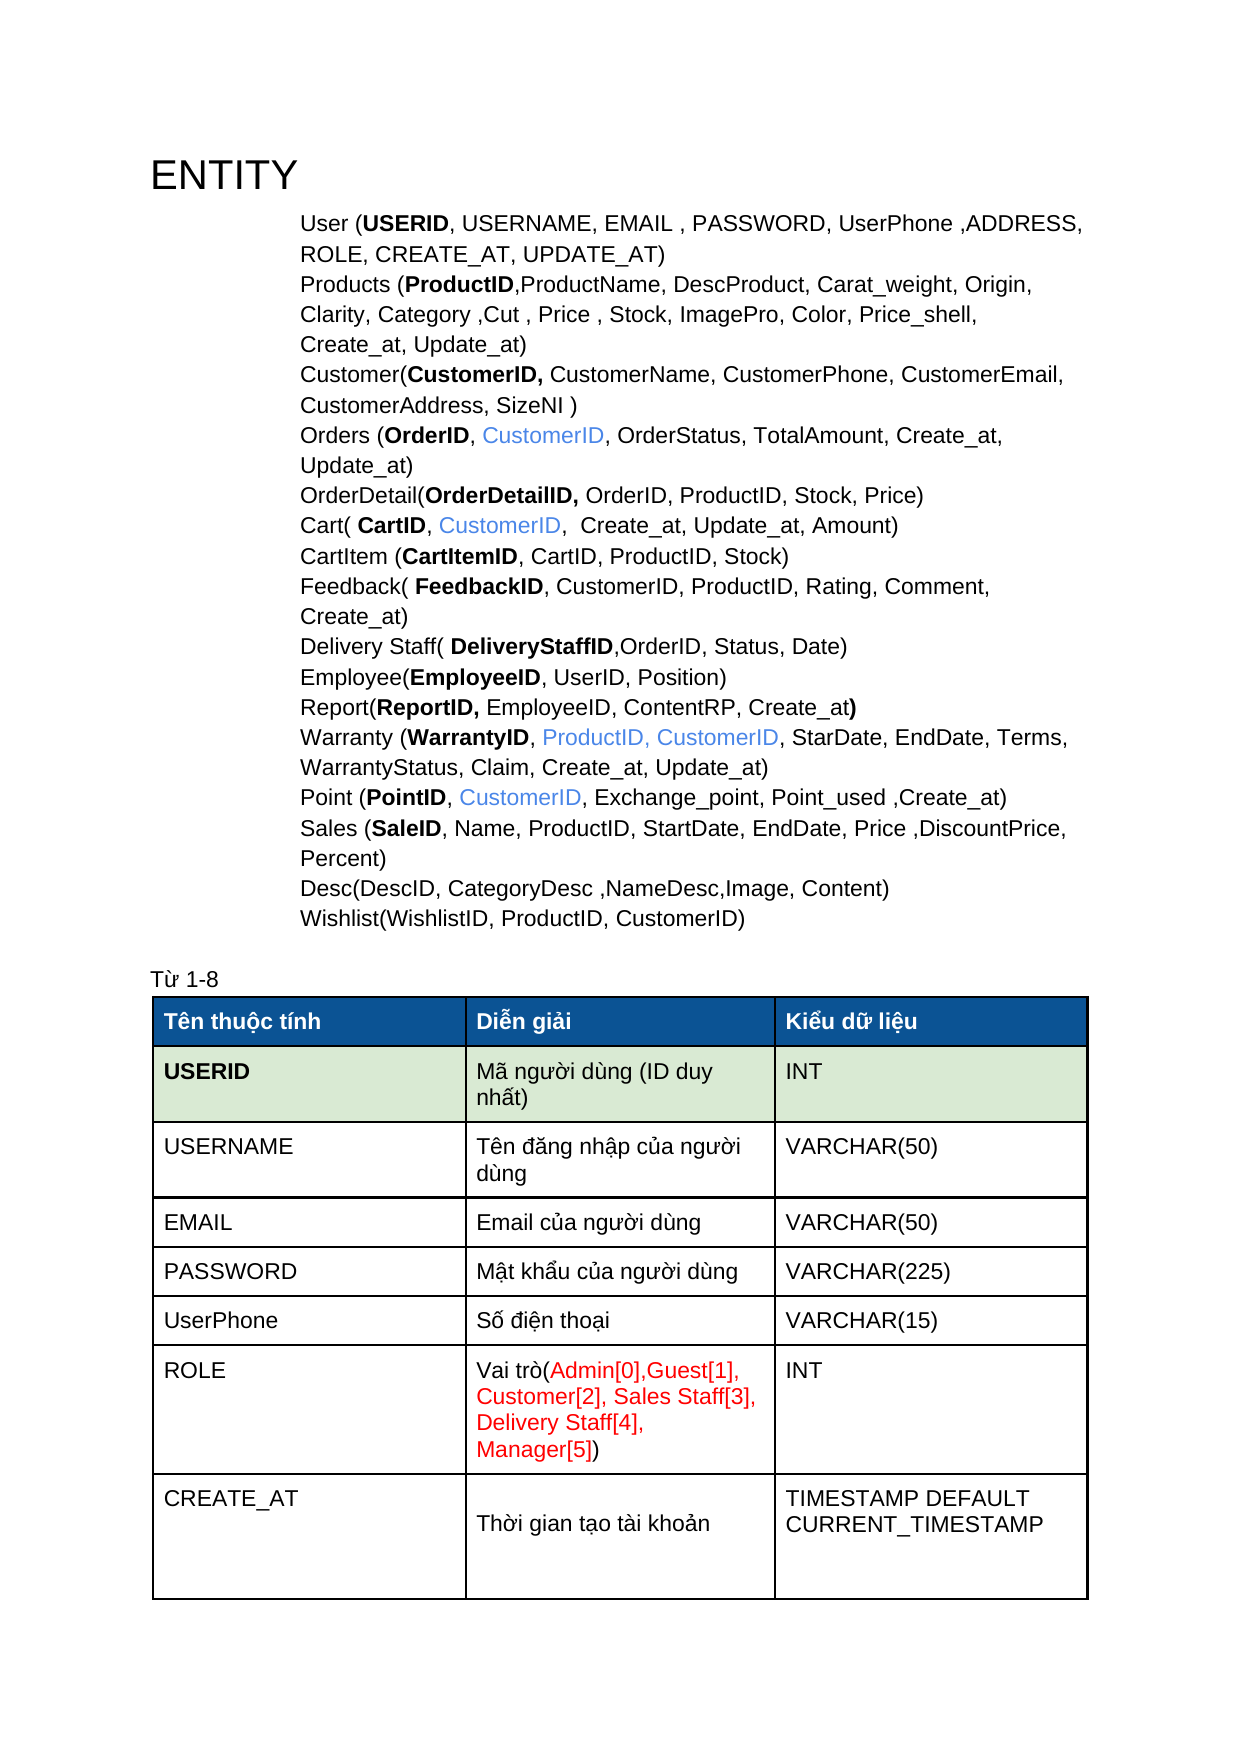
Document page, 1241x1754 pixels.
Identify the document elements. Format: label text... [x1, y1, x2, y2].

table_header Kiểu dữ liệu [776, 998, 1086, 1045]
subtitle ENTITY [150, 150, 1090, 198]
table_cell Tên đăng nhập của người dùng [467, 1123, 774, 1196]
text OrderDetail(OrderDetailID, OrderID, ProductID, Stock, Price) [300, 482, 1090, 509]
text Delivery Staff( DeliveryStaffID,OrderID, Status, Date) [300, 633, 1090, 660]
table_cell VARCHAR(50) [776, 1123, 1086, 1196]
text Cart( CartID, CustomerID, Create_at, Update_at, Amount) [300, 512, 1090, 539]
text Warranty (WarrantyID, ProductID, CustomerID, StarDate, EndDate, Terms, WarrantyStatus, Claim, Create_at, Update_at) [300, 724, 1090, 781]
table_cell USERNAME [154, 1123, 465, 1196]
table_cell Mã người dùng (ID duy nhất) [467, 1047, 774, 1121]
table_cell Thời gian tạo tài khoản [467, 1475, 774, 1598]
text Report(ReportID, EmployeeID, ContentRP, Create_at) [300, 694, 1090, 720]
table_header Diễn giải [467, 998, 774, 1045]
table_cell Số điện thoại [467, 1297, 774, 1344]
text Customer(CustomerID, CustomerName, CustomerPhone, CustomerEmail, CustomerAddress, SizeNI ) [300, 361, 1090, 418]
table_cell VARCHAR(225) [776, 1248, 1086, 1295]
text Từ 1-8 [150, 966, 1090, 992]
text Point (PointID, CustomerID, Exchange_point, Point_used ,Create_at) [300, 784, 1090, 811]
table_cell CREATE_AT [154, 1475, 465, 1598]
table_cell USERID [154, 1047, 465, 1121]
table_header Tên thuộc tính [154, 998, 465, 1045]
table_cell Email của người dùng [467, 1199, 774, 1246]
table_cell PASSWORD [154, 1248, 465, 1295]
text Orders (OrderID, CustomerID, OrderStatus, TotalAmount, Create_at, Update_at) [300, 422, 1090, 478]
table_cell TIMESTAMP DEFAULT CURRENT_TIMESTAMP [776, 1475, 1086, 1598]
text Wishlist(WishlistID, ProductID, CustomerID) [300, 905, 1090, 932]
table_cell ROLE [154, 1346, 465, 1472]
table_cell VARCHAR(50) [776, 1199, 1086, 1246]
text Products (ProductID,ProductName, DescProduct, Carat_weight, Origin, Clarity, Category ,Cut , Price , Stock, ImagePro, Color, Price_shell, Create_at, Update_at) [300, 271, 1090, 358]
table_cell VARCHAR(15) [776, 1297, 1086, 1344]
text CartItem (CartItemID, CartID, ProductID, Stock) [300, 543, 1090, 569]
table_cell Mật khẩu của người dùng [467, 1248, 774, 1295]
table_cell INT [776, 1346, 1086, 1472]
table_cell UserPhone [154, 1297, 465, 1344]
text Feedback( FeedbackID, CustomerID, ProductID, Rating, Comment, Create_at) [300, 573, 1090, 629]
table_cell INT [776, 1047, 1086, 1121]
text User (USERID, USERNAME, EMAIL , PASSWORD, UserPhone ,ADDRESS, ROLE, CREATE_AT, UPDATE_AT) [300, 210, 1090, 267]
text Sales (SaleID, Name, ProductID, StartDate, EndDate, Price ,DiscountPrice, Percent) [300, 814, 1090, 871]
text Employee(EmployeeID, UserID, Position) [300, 663, 1090, 690]
table_cell Vai trò(Admin[0],Guest[1], Customer[2], Sales Staff[3], Delivery Staff[4], Manager[5]) [467, 1346, 774, 1472]
text Desc(DescID, CategoryDesc ,NameDesc,Image, Content) [300, 875, 1090, 901]
table_cell EMAIL [154, 1199, 465, 1246]
